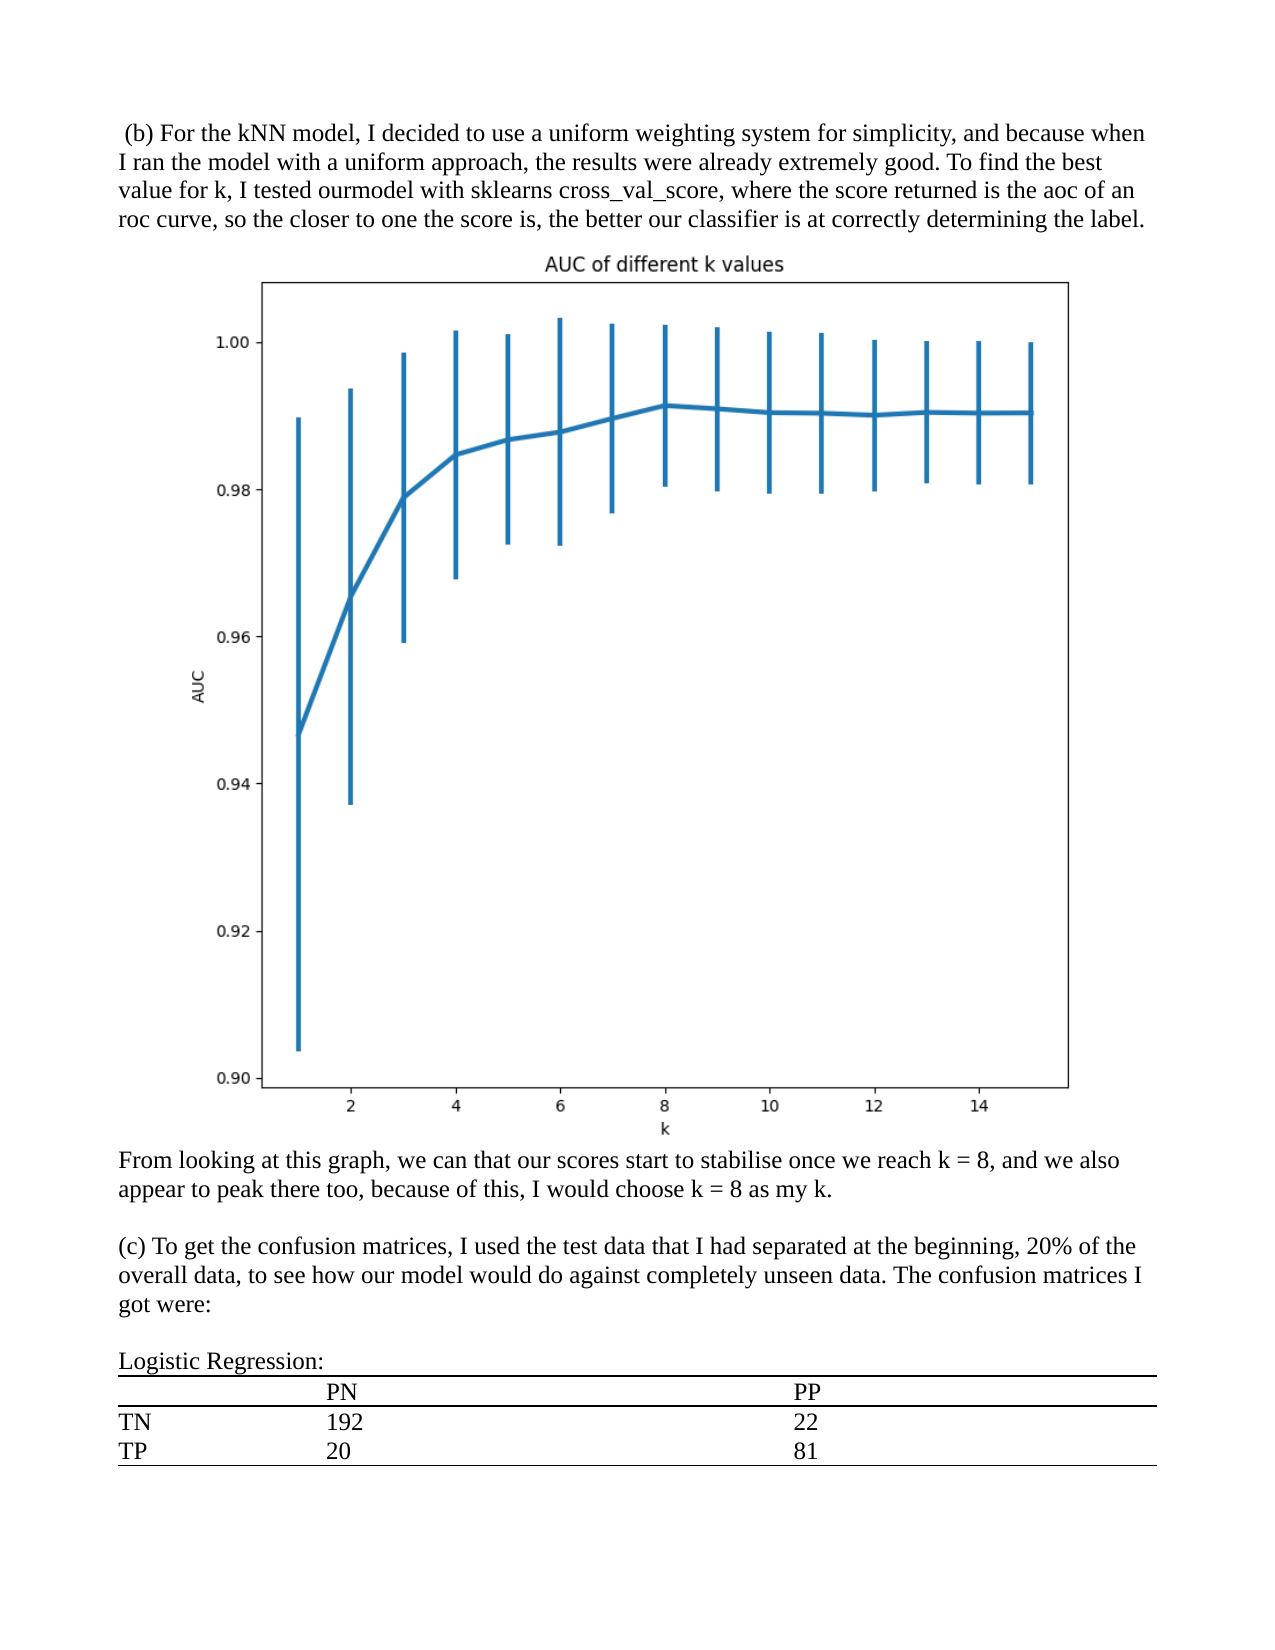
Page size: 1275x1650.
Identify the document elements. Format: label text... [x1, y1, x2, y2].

text (c) To get the confusion matrices, I used the test data that I had separated at the beginning, 20% of the overall data, to see how our model would do against completely unseen data. The confusion matrices I got were: [118, 1231, 1157, 1318]
table_cell 20 [326, 1436, 793, 1464]
text From looking at this graph, we can that our scores start to stabilise once we reach k = 8, and we also appear to peak there too, because of this, I would choose k = 8 as my k. [118, 233, 1157, 1203]
text (b) For the kNN model, I decided to use a uniform weighting system for simplicity, and because when I ran the model with a uniform approach, the results were already extremely good. To find the best value for k, I tested ourmodel with sklearns cross_val_score, where the score returned is the aoc of an roc curve, so the closer to one the score is, the better our classifier is at correctly determining the label. [118, 118, 1157, 233]
picture [172, 237, 1084, 1146]
table_cell 81 [793, 1436, 1157, 1464]
text Logistic Regression: [118, 1346, 1157, 1375]
table_header [118, 1377, 326, 1405]
table_cell 22 [793, 1407, 1157, 1436]
table_cell TN [118, 1407, 326, 1436]
table_header PP [793, 1377, 1157, 1405]
table_cell TP [118, 1436, 326, 1464]
table_header PN [326, 1377, 793, 1405]
table_cell 192 [326, 1407, 793, 1436]
